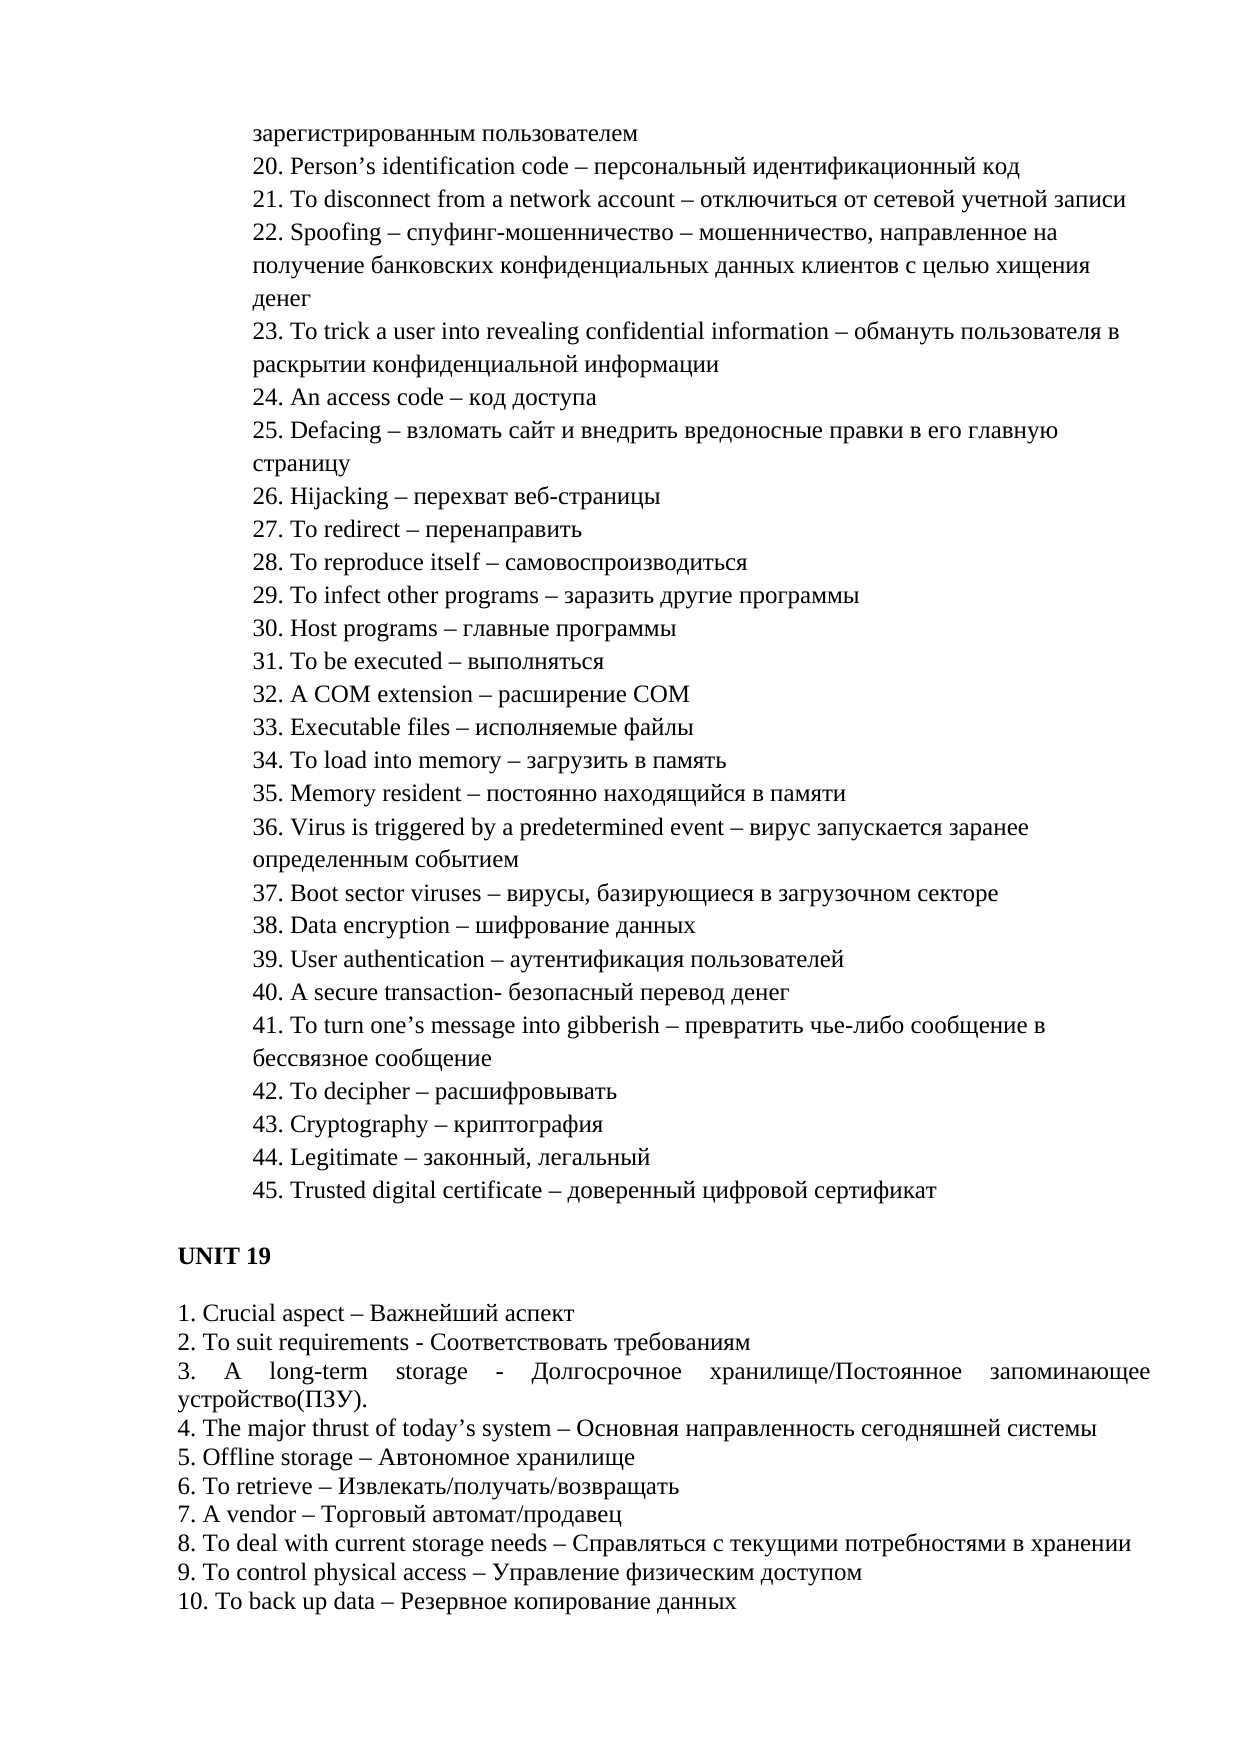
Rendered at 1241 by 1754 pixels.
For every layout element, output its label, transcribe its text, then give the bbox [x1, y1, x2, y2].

text 29. To infect other programs – заразить другие программы [252, 580, 1152, 609]
text 25. Defacing – взломать сайт и внедрить вредоносные правки в его главную страницу [252, 415, 1152, 477]
text 38. Data encryption – шифрование данных [252, 911, 1152, 939]
text 30. Host programs – главные программы [252, 613, 1152, 642]
text 43. Cryptography – криптография [252, 1109, 1152, 1137]
text 21. To disconnect from a network account – отключиться от сетевой учетной записи [252, 184, 1152, 213]
text 7. A vendor – Торговый автомат/продавец [177, 1499, 1152, 1528]
text 27. To redirect – перенаправить [252, 514, 1152, 543]
text 9. To control physical access – Управление физическим доступом [177, 1557, 1152, 1586]
text 6. To retrieve – Извлекать/получать/возвращать [177, 1471, 1152, 1499]
text 2. To suit requirements - Соответствовать требованиям [177, 1327, 1152, 1356]
text 23. To trick a user into revealing confidential information – обмануть пользователя в раскрытии конфиденциальной информации [252, 316, 1152, 378]
text UNIT 19 [177, 1241, 1152, 1269]
text 44. Legitimate – законный, легальный [252, 1142, 1152, 1171]
text 1. Crucial aspect – Важнейший аспект [177, 1298, 1152, 1327]
text 22. Spoofing – спуфинг-мошенничество – мошенничество, направленное на получение банковских конфиденциальных данных клиентов с целью хищения денег [252, 217, 1152, 312]
text 33. Executable files – исполняемые файлы [252, 712, 1152, 741]
text 31. To be executed – выполняться [252, 646, 1152, 675]
text 45. Trusted digital certificate – доверенный цифровой сертификат [252, 1175, 1152, 1203]
text 39. User authentication – аутентификация пользователей [252, 944, 1152, 972]
text 26. Hijacking – перехват веб-страницы [252, 481, 1152, 510]
text 3. A long-term storage - Долгосрочное хранилище/Постоянное запоминающее устройство(ПЗУ). [177, 1356, 1152, 1413]
text 41. To turn one’s message into gibberish – превратить чье-либо сообщение в бессвязное сообщение [252, 1010, 1152, 1071]
text 37. Boot sector viruses – вирусы, базирующиеся в загрузочном секторе [252, 878, 1152, 906]
text 34. To load into memory – загрузить в память [252, 746, 1152, 774]
text 28. To reproduce itself – самовоспроизводиться [252, 547, 1152, 576]
text 35. Memory resident – постоянно находящийся в памяти [252, 778, 1152, 807]
text 24. An access code – код доступа [252, 382, 1152, 411]
text 42. To decipher – расшифровывать [252, 1076, 1152, 1104]
text 20. Person’s identification code – персональный идентификационный код [252, 151, 1152, 180]
text 32. A COM extension – расширение COM [252, 679, 1152, 708]
text 4. The major thrust of today’s system – Основная направленность сегодняшней системы [177, 1413, 1152, 1442]
text 10. To back up data – Резервное копирование данных [177, 1586, 1152, 1614]
text 36. Virus is triggered by a predetermined event – вирус запускается заранее определенным событием [252, 812, 1152, 873]
text 5. Offline storage – Автономное хранилище [177, 1442, 1152, 1471]
text 8. To deal with current storage needs – Справляться с текущими потребностями в хранении [177, 1528, 1152, 1557]
text 40. A secure transaction- безопасный перевод денег [252, 977, 1152, 1005]
text зарегистрированным пользователем [252, 118, 1152, 147]
